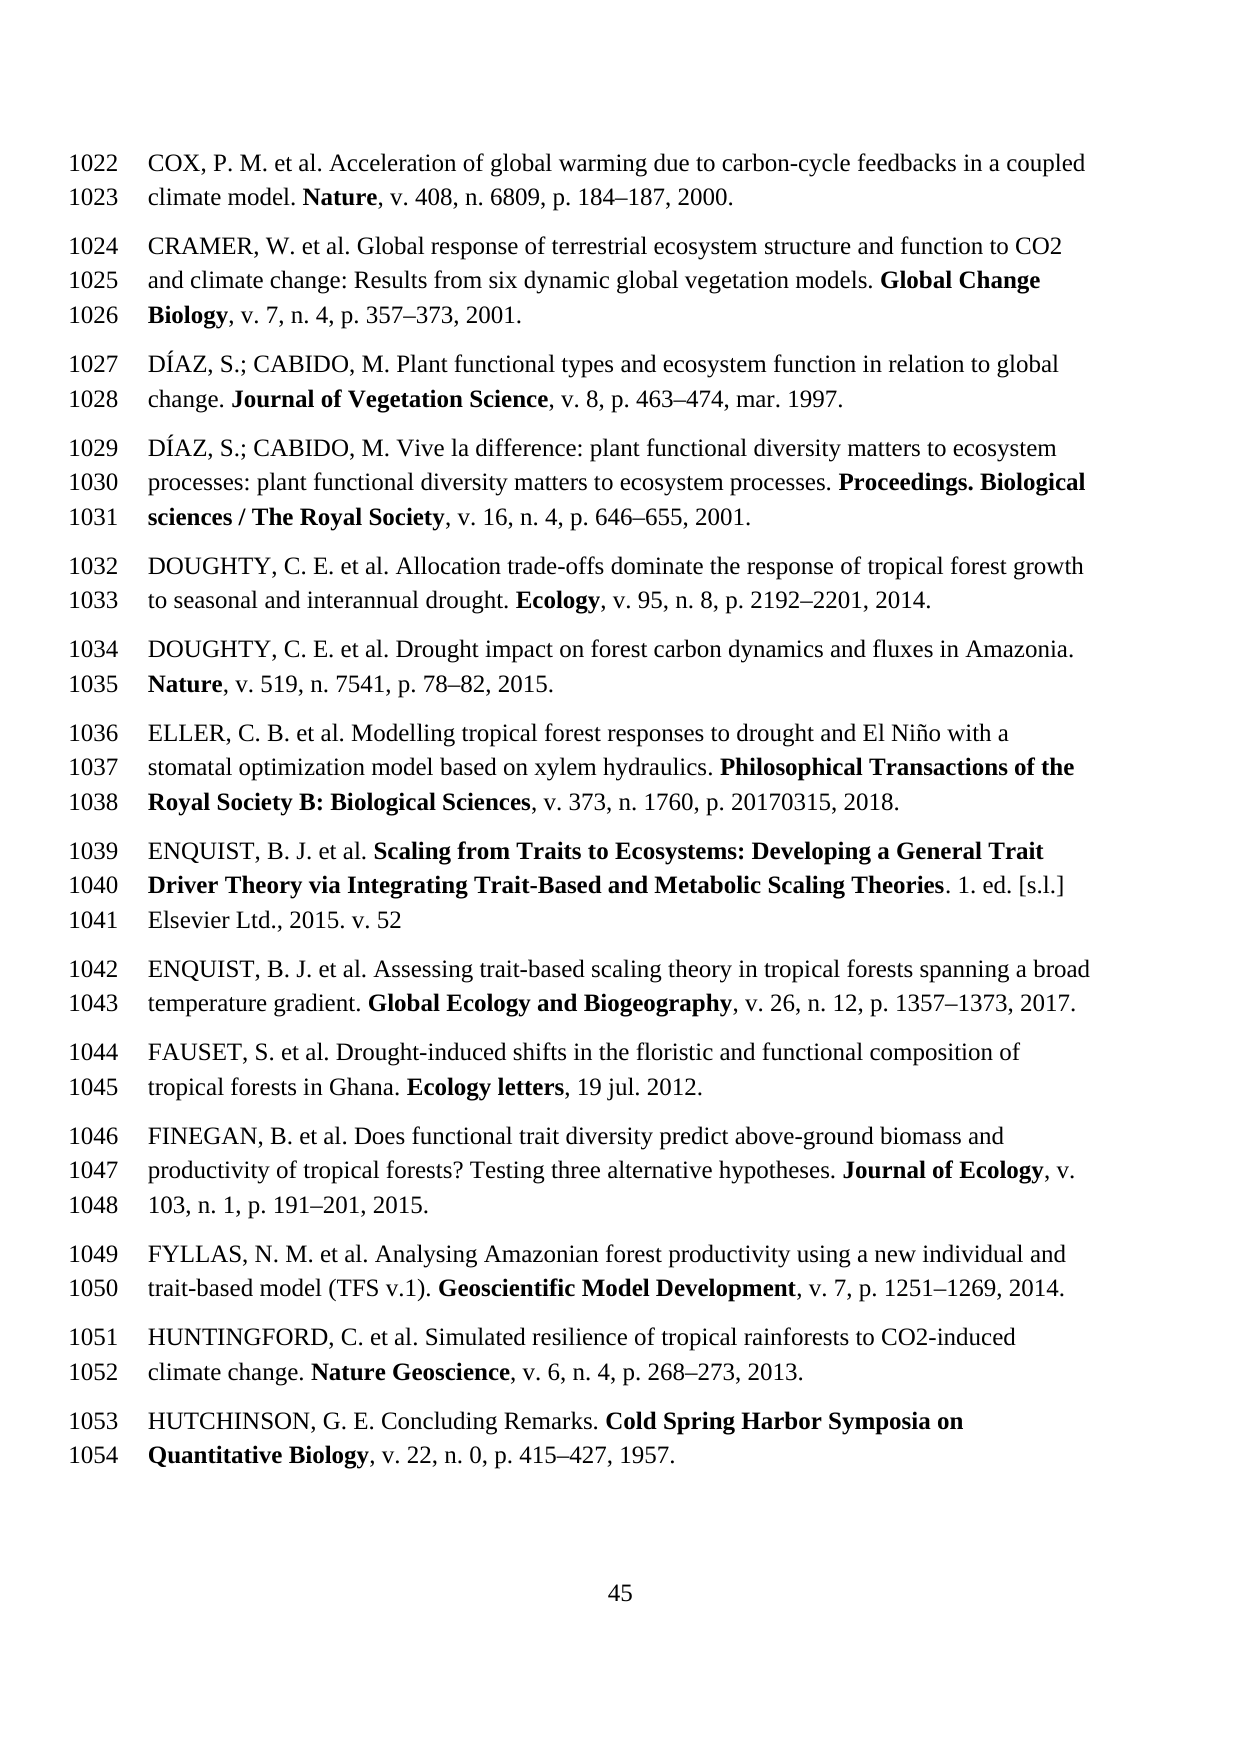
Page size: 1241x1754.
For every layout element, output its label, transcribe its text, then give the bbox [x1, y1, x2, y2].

text FAUSET, S. et al. Drought-induced shifts in the floristic and functional composition of tropical forests in Ghana. Ecology letters, 19 jul. 2012. [148, 1037, 1093, 1101]
text DÍAZ, S.; CABIDO, M. Plant functional types and ecosystem function in relation to global change. Journal of Vegetation Science, v. 8, p. 463–474, mar. 1997. [148, 349, 1093, 412]
text FINEGAN, B. et al. Does functional trait diversity predict above-ground biomass and productivity of tropical forests? Testing three alternative hypotheses. Journal of Ecology, v. 103, n. 1, p. 191–201, 2015. [148, 1121, 1093, 1219]
text DOUGHTY, C. E. et al. Drought impact on forest carbon dynamics and fluxes in Amazonia. Nature, v. 519, n. 7541, p. 78–82, 2015. [148, 634, 1093, 697]
text FYLLAS, N. M. et al. Analysing Amazonian forest productivity using a new individual and trait-based model (TFS v.1). Geoscientific Model Development, v. 7, p. 1251–1269, 2014. [148, 1239, 1093, 1302]
text HUNTINGFORD, C. et al. Simulated resilience of tropical rainforests to CO2-induced climate change. Nature Geoscience, v. 6, n. 4, p. 268–273, 2013. [148, 1322, 1093, 1386]
text ENQUIST, B. J. et al. Scaling from Traits to Ecosystems: Developing a General Trait Driver Theory via Integrating Trait-Based and Metabolic Scaling Theories. 1. ed. [s.l.] Elsevier Ltd., 2015. v. 52 [148, 836, 1093, 933]
text ELLER, C. B. et al. Modelling tropical forest responses to drought and El Niño with a stomatal optimization model based on xylem hydraulics. Philosophical Transactions of the Royal Society B: Biological Sciences, v. 373, n. 1760, p. 20170315, 2018. [148, 718, 1093, 816]
text DOUGHTY, C. E. et al. Allocation trade-offs dominate the response of tropical forest growth to seasonal and interannual drought. Ecology, v. 95, n. 8, p. 2192–2201, 2014. [148, 551, 1093, 614]
text CRAMER, W. et al. Global response of terrestrial ecosystem structure and function to CO2 and climate change: Results from six dynamic global vegetation models. Global Change Biology, v. 7, n. 4, p. 357–373, 2001. [148, 231, 1093, 329]
text ENQUIST, B. J. et al. Assessing trait-based scaling theory in tropical forests spanning a broad temperature gradient. Global Ecology and Biogeography, v. 26, n. 12, p. 1357–1373, 2017. [148, 954, 1093, 1017]
text DÍAZ, S.; CABIDO, M. Vive la difference: plant functional diversity matters to ecosystem processes: plant functional diversity matters to ecosystem processes. Proceedings. Biological sciences / The Royal Society, v. 16, n. 4, p. 646–655, 2001. [148, 433, 1093, 530]
text HUTCHINSON, G. E. Concluding Remarks. Cold Spring Harbor Symposia on Quantitative Biology, v. 22, n. 0, p. 415–427, 1957. [148, 1406, 1093, 1469]
text COX, P. M. et al. Acceleration of global warming due to carbon-cycle feedbacks in a coupled climate model. Nature, v. 408, n. 6809, p. 184–187, 2000. [148, 148, 1093, 211]
